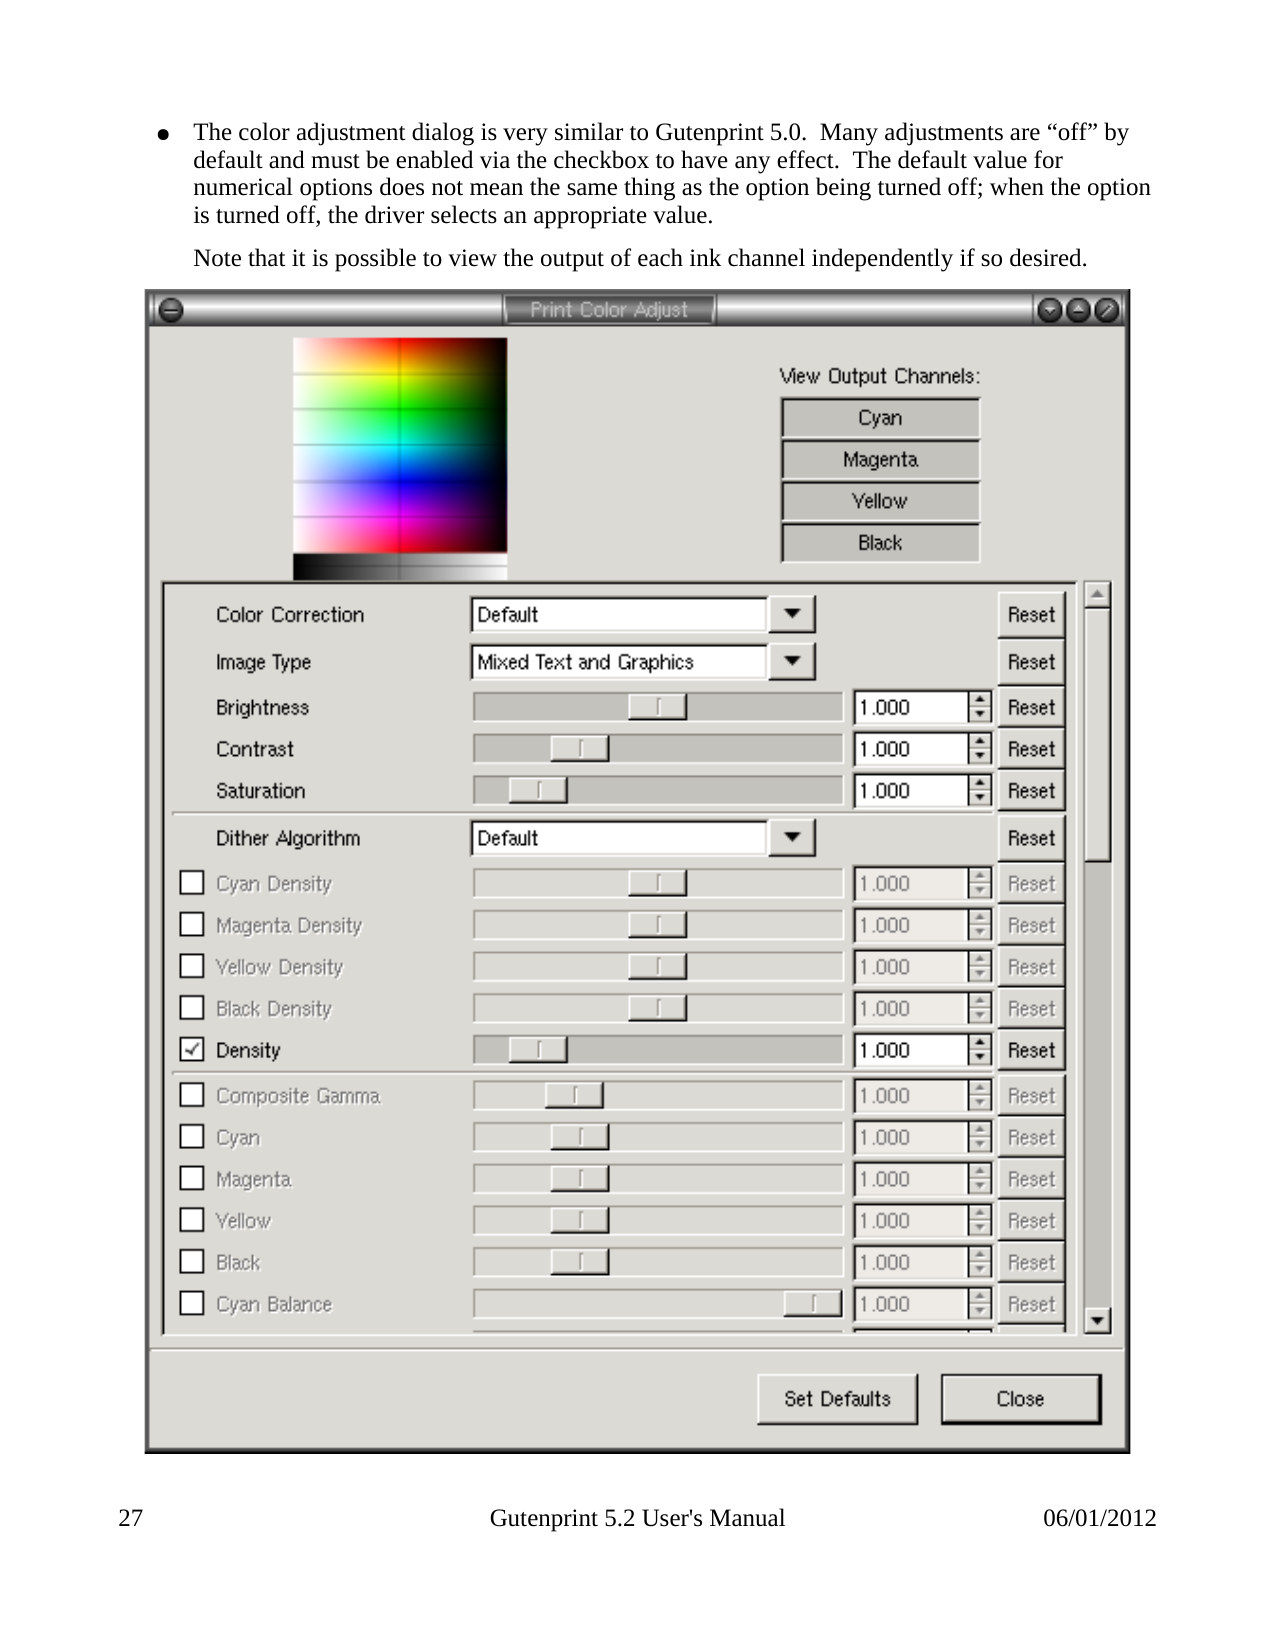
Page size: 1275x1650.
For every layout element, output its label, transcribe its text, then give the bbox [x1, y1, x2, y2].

table_header [118, 1454, 1157, 1461]
picture [144, 289, 1131, 1454]
list Note that it is possible to view the output of each ink channel independently if so desired. [156, 244, 1157, 272]
table_header [118, 287, 1157, 1453]
list The color adjustment dialog is very similar to Gutenprint 5.0. Many adjustments are “off” by default and must be enabled via the checkbox to have any effect. The default value for numerical options does not mean the same thing as the option being turned off; when the option is turned off, the driver selects an appropriate value. [156, 118, 1157, 229]
